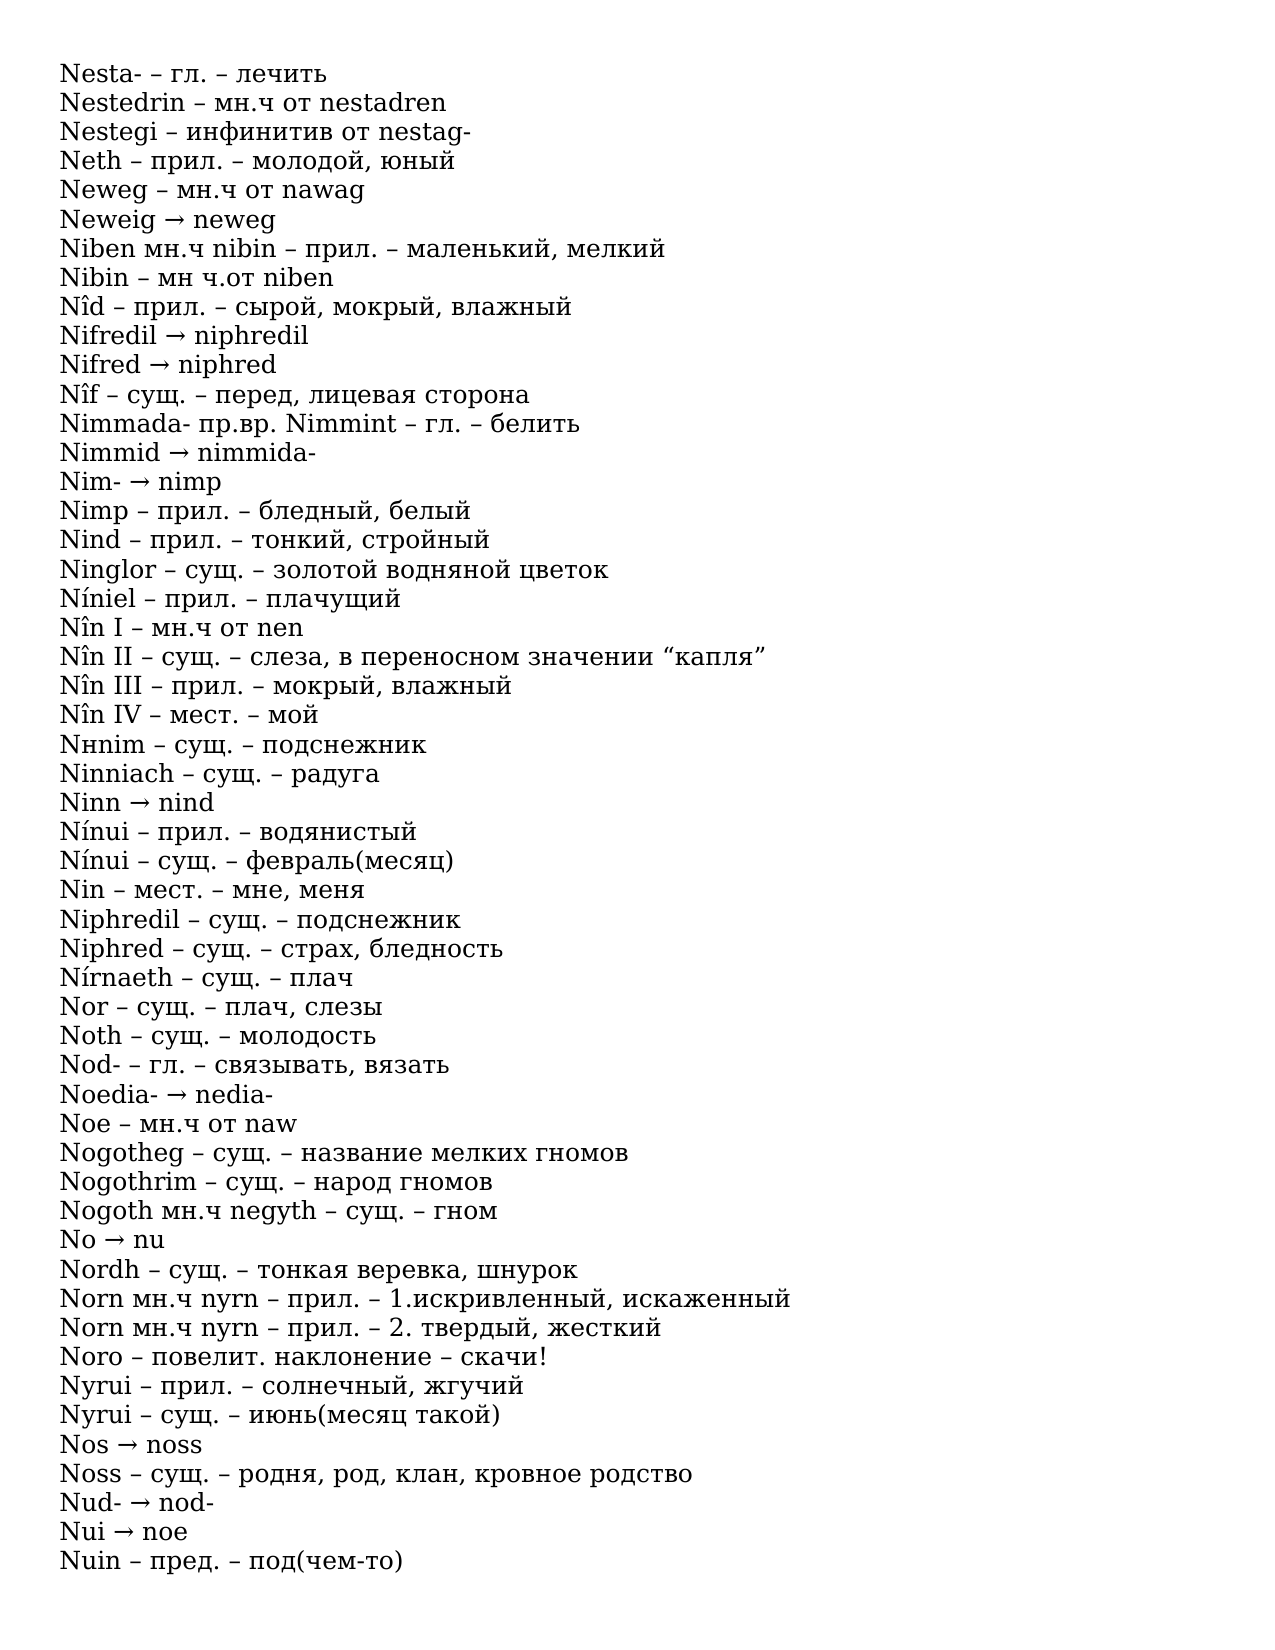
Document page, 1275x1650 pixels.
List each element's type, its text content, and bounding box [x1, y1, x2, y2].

text Nogotheg – сущ. – название мелких гномов [59, 1138, 1216, 1167]
text Nínui – сущ. – февраль(месяц) [59, 847, 1216, 876]
text Nоr – сущ. – плач, слезы [59, 992, 1216, 1022]
text Norn мн.ч nyrn – прил. – 2. твердый, жесткий [59, 1313, 1216, 1342]
text Nimmada- пр.вр. Nimmint – гл. – белить [59, 409, 1216, 438]
text Nesta- – гл. – лечить [59, 59, 1216, 88]
text Ninn → nind [59, 788, 1216, 817]
text Neweig → neweg [59, 205, 1216, 234]
text Nos → noss [59, 1430, 1216, 1459]
text Nifredil → niphredil [59, 322, 1216, 351]
text Noro – повелит. наклонение – скачи! [59, 1342, 1216, 1372]
text Nimp – прил. – бледный, белый [59, 497, 1216, 526]
text Nud- → nod- [59, 1488, 1216, 1517]
text Nibin – мн ч.от niben [59, 263, 1216, 292]
text Nimmid → nimmida- [59, 438, 1216, 467]
text Nîn IV – мест. – мой [59, 701, 1216, 730]
text No → nu [59, 1226, 1216, 1255]
text Nin – мест. – мне, меня [59, 876, 1216, 905]
text Nordh – сущ. – тонкая веревка, шнурок [59, 1255, 1216, 1284]
text Nifred → niphred [59, 351, 1216, 380]
text Nind – прил. – тонкий, стройный [59, 526, 1216, 555]
text Nнnim – сущ. – подснежник [59, 730, 1216, 759]
text Nui → noe [59, 1517, 1216, 1547]
text Nírnaeth – сущ. – плач [59, 963, 1216, 992]
text Nуrui – сущ. – июнь(месяц такой) [59, 1401, 1216, 1430]
text Noedia- → nedia- [59, 1080, 1216, 1109]
text Niphredil – сущ. – подснежник [59, 905, 1216, 934]
text Noe – мн.ч от naw [59, 1109, 1216, 1138]
text Nogoth мн.ч negyth – сущ. – гном [59, 1197, 1216, 1226]
text Niben мн.ч nibin – прил. – маленький, мелкий [59, 234, 1216, 263]
text Nim- → nimp [59, 467, 1216, 497]
text Nîd – прил. – сырой, мокрый, влажный [59, 292, 1216, 322]
text Nuin – пред. – под(чем-то) [59, 1547, 1216, 1576]
text Noss – сущ. – родня, род, клан, кровное родство [59, 1459, 1216, 1488]
text Nogothrim – сущ. – народ гномов [59, 1167, 1216, 1197]
text Nоth – сущ. – молодость [59, 1022, 1216, 1051]
text Níniel – прил. – плачущий [59, 584, 1216, 613]
text Nod- – гл. – связывать, вязать [59, 1051, 1216, 1080]
text Nínui – прил. – водянистый [59, 817, 1216, 847]
text Nîn III – прил. – мокрый, влажный [59, 672, 1216, 701]
text Nуrui – прил. – солнечный, жгучий [59, 1372, 1216, 1401]
text Nîn I – мн.ч от nen [59, 613, 1216, 642]
text Nîn II – сущ. – слеза, в переносном значении “капля” [59, 642, 1216, 672]
text Neweg – мн.ч от nawag [59, 176, 1216, 205]
text Neth – прил. – молодой, юный [59, 147, 1216, 176]
text Nestegi – инфинитив от nestag- [59, 117, 1216, 147]
text Niphred – сущ. – страх, бледность [59, 934, 1216, 963]
text Norn мн.ч nyrn – прил. – 1.искривленный, искаженный [59, 1284, 1216, 1313]
text Ninglor – сущ. – золотой водняной цветок [59, 555, 1216, 584]
text Nîf – сущ. – перед, лицевая сторона [59, 380, 1216, 409]
text Nestedrin – мн.ч от nestadren [59, 88, 1216, 117]
text Ninniach – сущ. – радуга [59, 759, 1216, 788]
